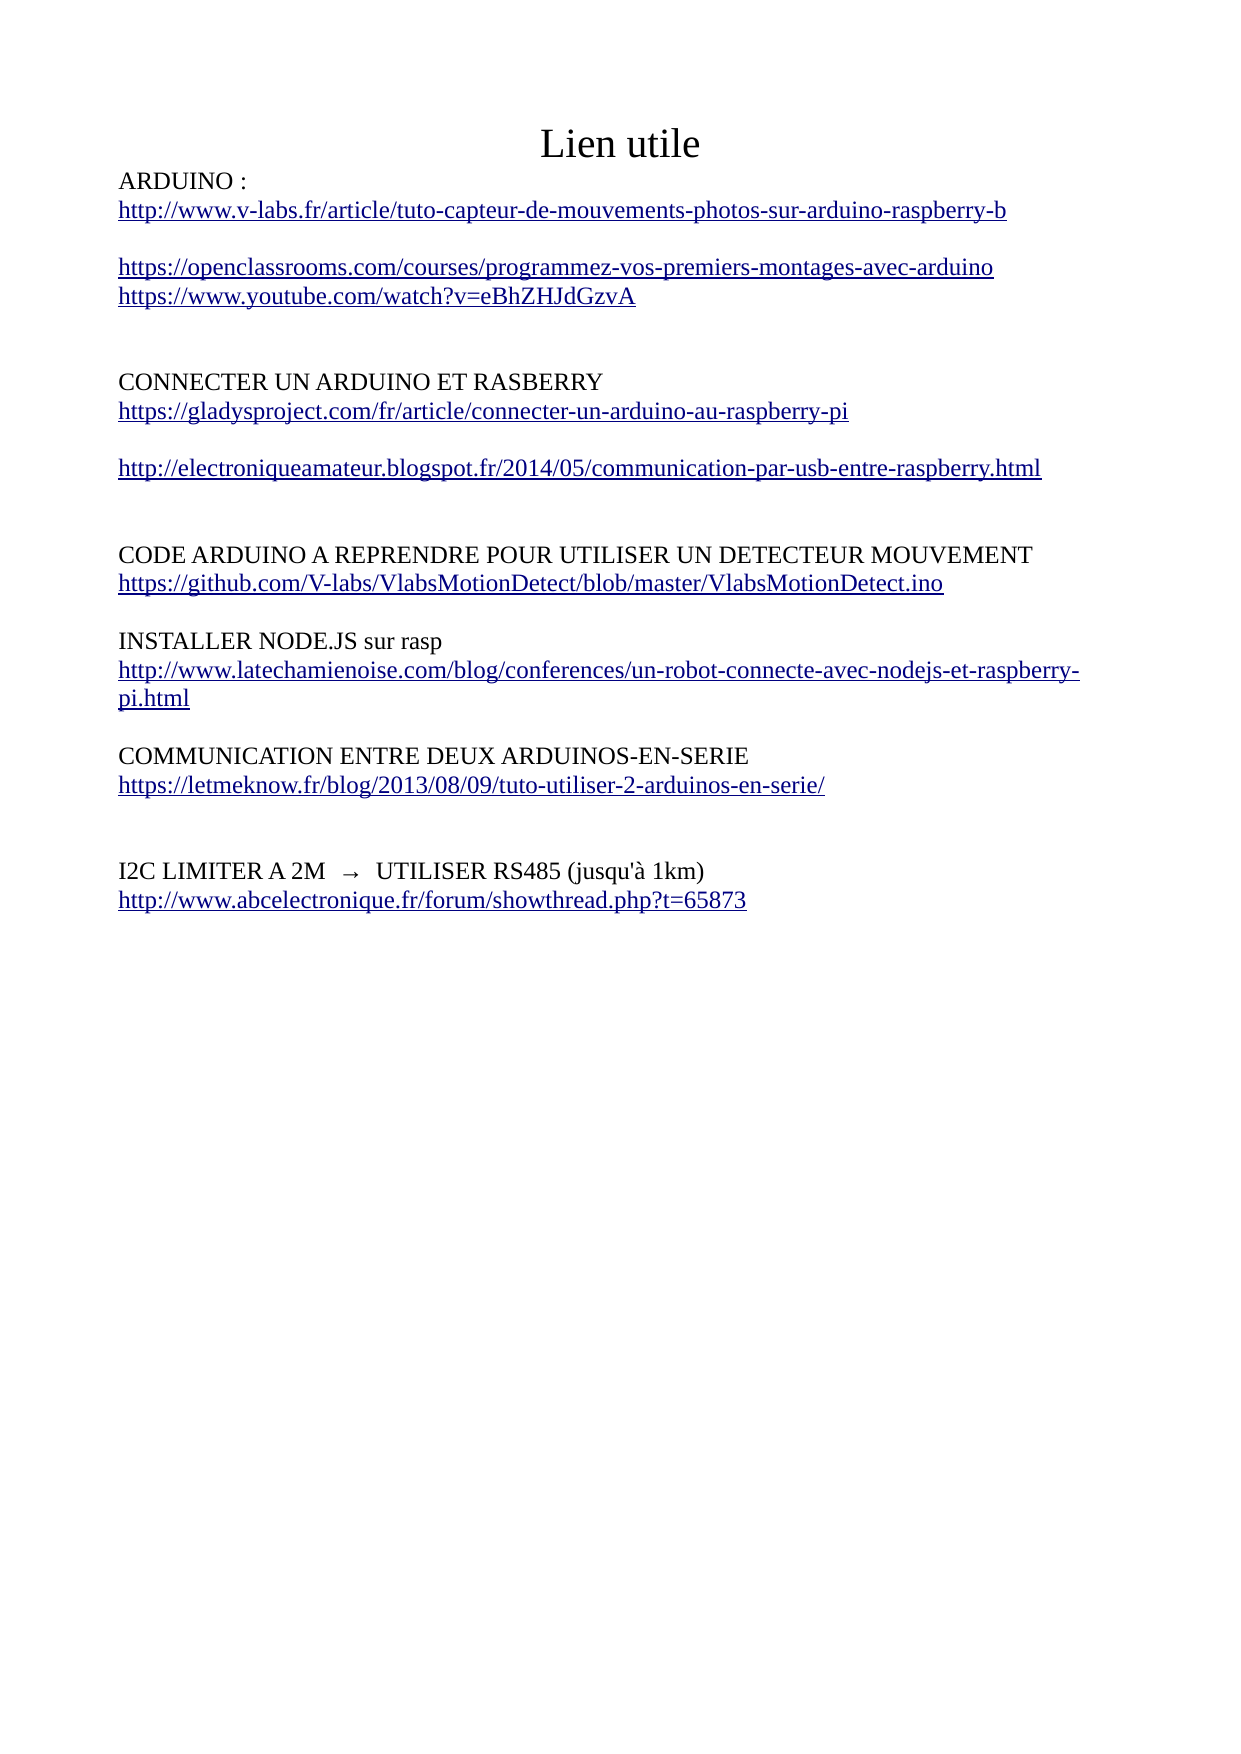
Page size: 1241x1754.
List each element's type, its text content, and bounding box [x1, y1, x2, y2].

text ARDUINO : [118, 166, 1122, 195]
text http://www.v-labs.fr/article/tuto-capteur-de-mouvements-photos-sur-arduino-raspberry-b [118, 195, 1122, 223]
text https://gladysproject.com/fr/article/connecter-un-arduino-au-raspberry-pi [118, 396, 1122, 425]
text Lien utile [118, 118, 1122, 166]
text https://www.youtube.com/watch?v=eBhZHJdGzvA [118, 281, 1122, 310]
text INSTALLER NODE.JS sur rasp [118, 626, 1122, 655]
text https://github.com/V-labs/VlabsMotionDetect/blob/master/VlabsMotionDetect.ino [118, 568, 1122, 597]
text CODE ARDUINO A REPRENDRE POUR UTILISER UN DETECTEUR MOUVEMENT [118, 540, 1122, 568]
text http://www.latechamienoise.com/blog/conferences/un-robot-connecte-avec-nodejs-et-raspberry-pi.html [118, 655, 1122, 712]
text COMMUNICATION ENTRE DEUX ARDUINOS-EN-SERIE [118, 741, 1122, 770]
text https://openclassrooms.com/courses/programmez-vos-premiers-montages-avec-arduino [118, 252, 1122, 281]
text CONNECTER UN ARDUINO ET RASBERRY [118, 367, 1122, 396]
text https://letmeknow.fr/blog/2013/08/09/tuto-utiliser-2-arduinos-en-serie/ [118, 770, 1122, 798]
text I2C LIMITER A 2M → UTILISER RS485 (jusqu'à 1km) [118, 856, 1122, 885]
text http://www.abcelectronique.fr/forum/showthread.php?t=65873 [118, 885, 1122, 913]
text http://electroniqueamateur.blogspot.fr/2014/05/communication-par-usb-entre-raspberry.html [118, 453, 1122, 482]
